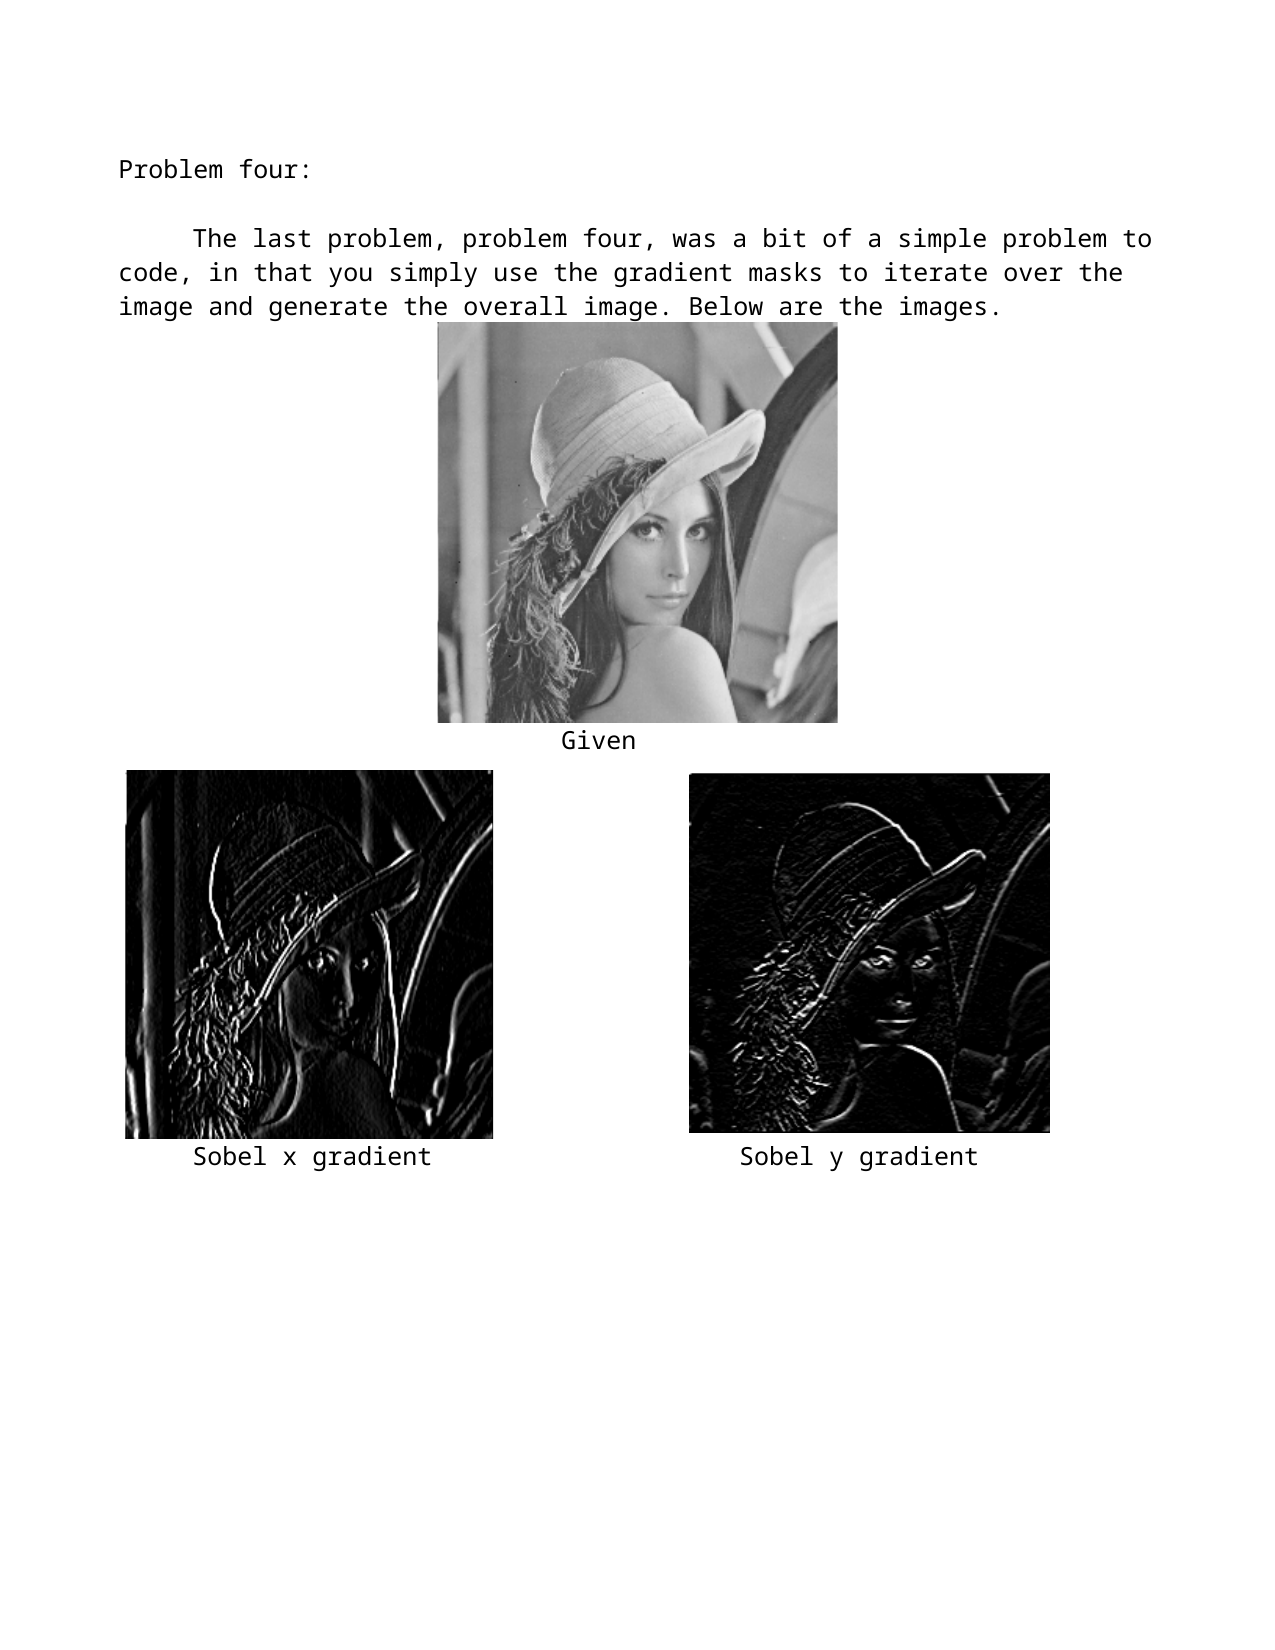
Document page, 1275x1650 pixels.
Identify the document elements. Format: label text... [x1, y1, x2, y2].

picture [689, 772, 1050, 1133]
text Problem four: [118, 152, 1157, 186]
text The last problem, problem four, was a bit of a simple problem to code, in that you simply use the gradient masks to iterate over the image and generate the overall image. Below are the images. [118, 220, 1157, 322]
text Sobel x gradient Sobel y gradient [118, 757, 1157, 1173]
text Given [118, 322, 1157, 757]
picture [437, 322, 838, 723]
picture [125, 770, 494, 1139]
